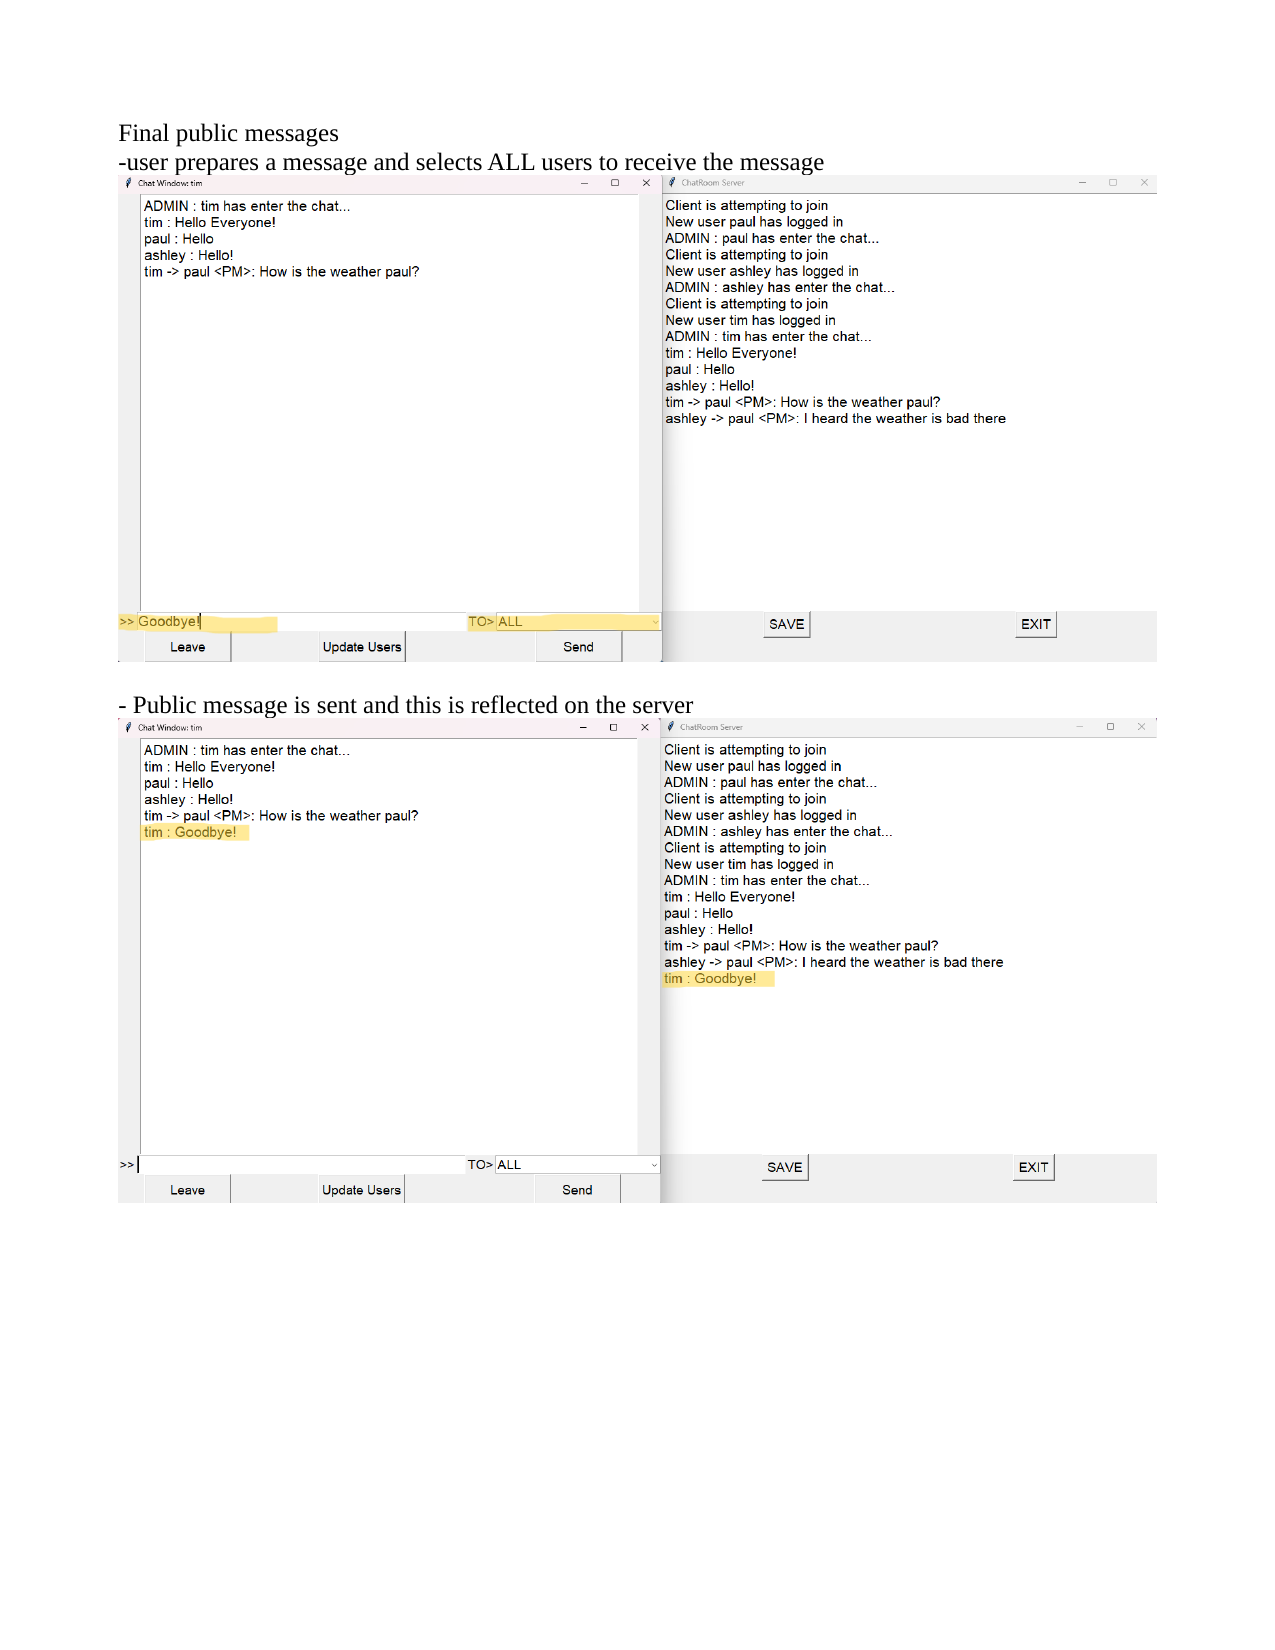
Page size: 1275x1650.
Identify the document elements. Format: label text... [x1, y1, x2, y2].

text -user prepares a message and selects ALL users to receive the message [118, 147, 1157, 175]
picture [118, 175, 1157, 662]
text - Public message is sent and this is reflected on the server [118, 690, 1157, 718]
picture [118, 718, 1157, 1203]
text Final public messages [118, 118, 1157, 147]
